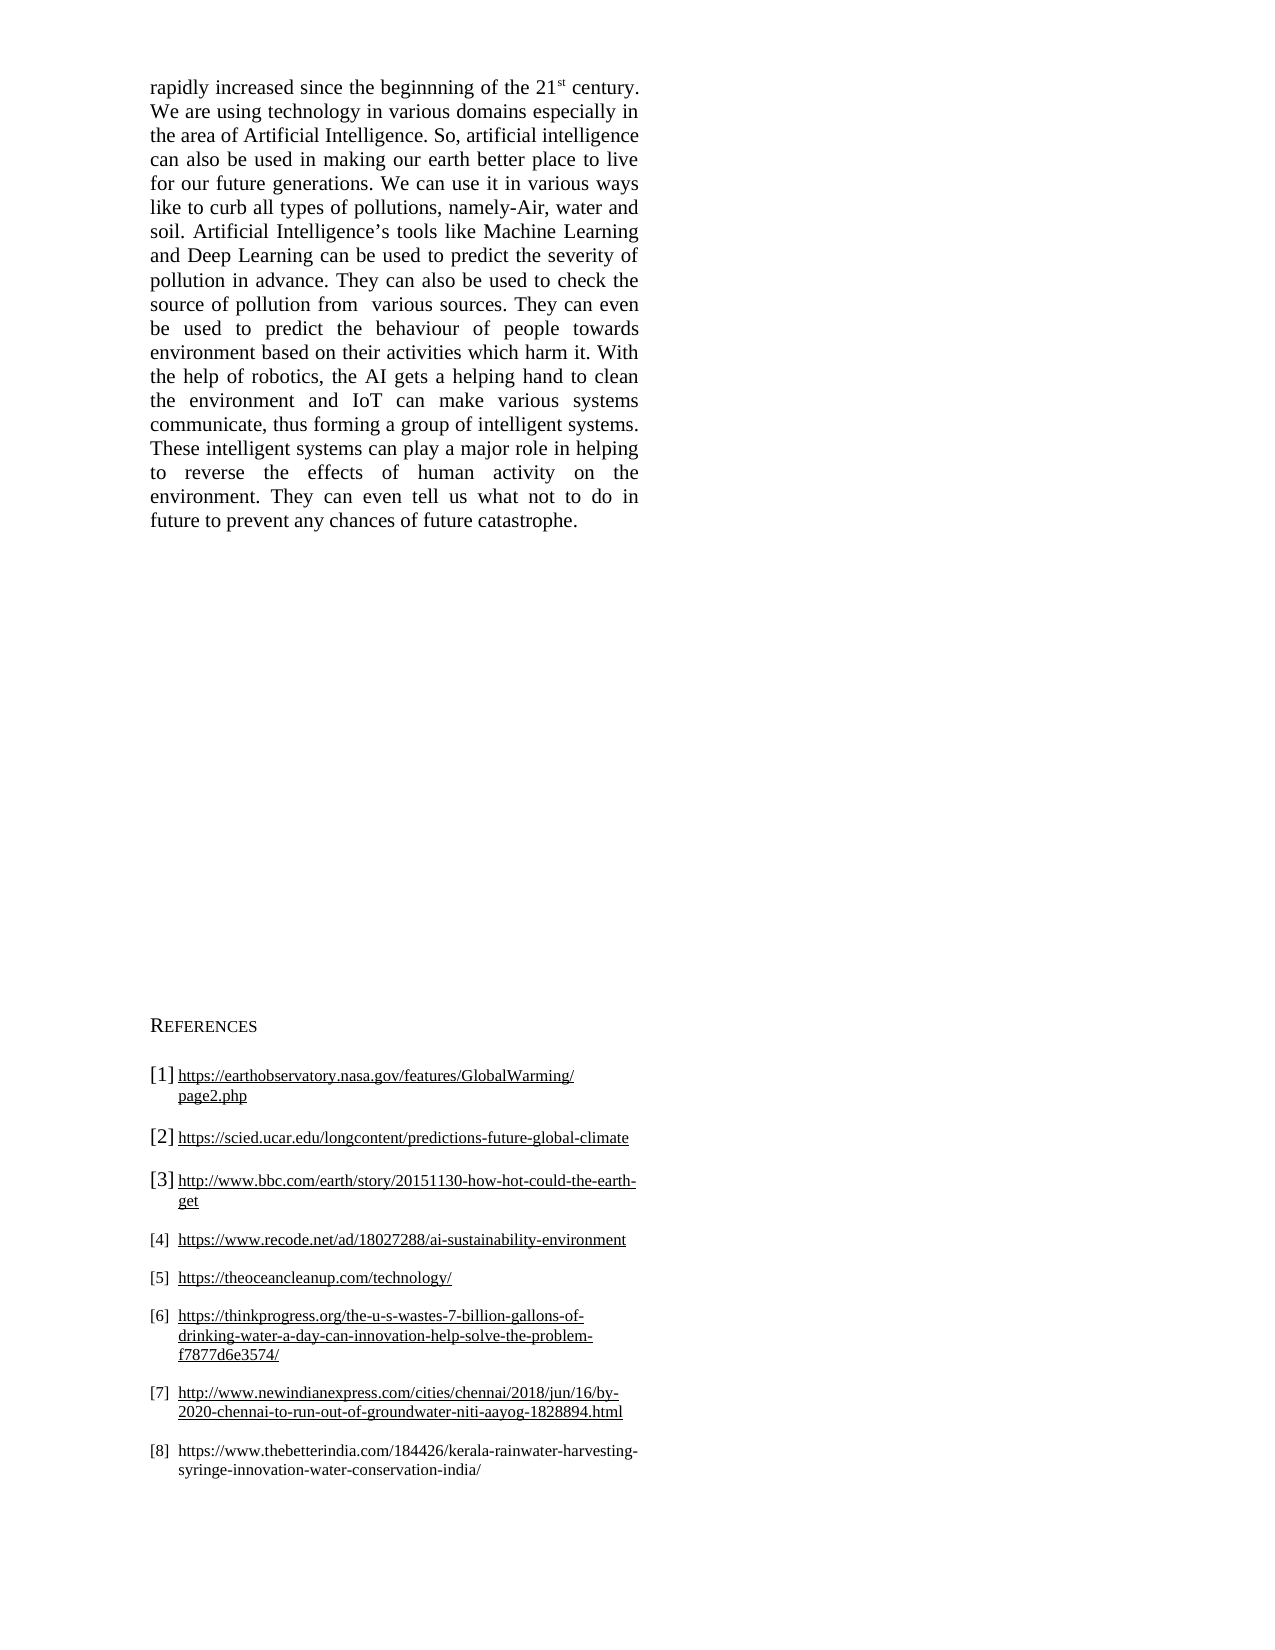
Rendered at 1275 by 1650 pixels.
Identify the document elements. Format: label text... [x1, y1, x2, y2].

list https://scied.ucar.edu/longcontent/predictions-future-global-climate [150, 1124, 639, 1148]
list http://www.newindianexpress.com/cities/chennai/2018/jun/16/by-2020-chennai-to-run-out-of-groundwater-niti-aayog-1828894.html [150, 1383, 639, 1421]
text rapidly increased since the beginnning of the 21st century. We are using technology in various domains especially in the area of Artificial Intelligence. So, artificial intelligence can also be used in making our earth better place to live for our future generations. We can use it in various ways like to curb all types of pollutions, namely-Air, water and soil. Artificial Intelligence’s tools like Machine Learning and Deep Learning can be used to predict the severity of pollution in advance. They can also be used to check the source of pollution from various sources. They can even be used to predict the behaviour of people towards environment based on their activities which harm it. With the help of robotics, the AI gets a helping hand to clean the environment and IoT can make various systems communicate, thus forming a group of intelligent systems. These intelligent systems can play a major role in helping to reverse the effects of human activity on the environment. They can even tell us what not to do in future to prevent any chances of future catastrophe. [150, 75, 639, 532]
list https://earthobservatory.nasa.gov/features/GlobalWarming/page2.php [150, 1062, 639, 1105]
list https://thinkprogress.org/the-u-s-wastes-7-billion-gallons-of-drinking-water-a-day-can-innovation-help-solve-the-problem-f7877d6e3574/ [150, 1306, 639, 1364]
list https://theoceancleanup.com/technology/ [150, 1268, 639, 1287]
list https://www.recode.net/ad/18027288/ai-sustainability-environment [150, 1229, 639, 1249]
list http://www.bbc.com/earth/story/20151130-how-hot-could-the-earth-get [150, 1167, 639, 1210]
list https://www.thebetterindia.com/184426/kerala-rainwater-harvesting-syringe-innovation-water-conservation-india/ [150, 1440, 639, 1479]
text References [150, 1013, 639, 1037]
